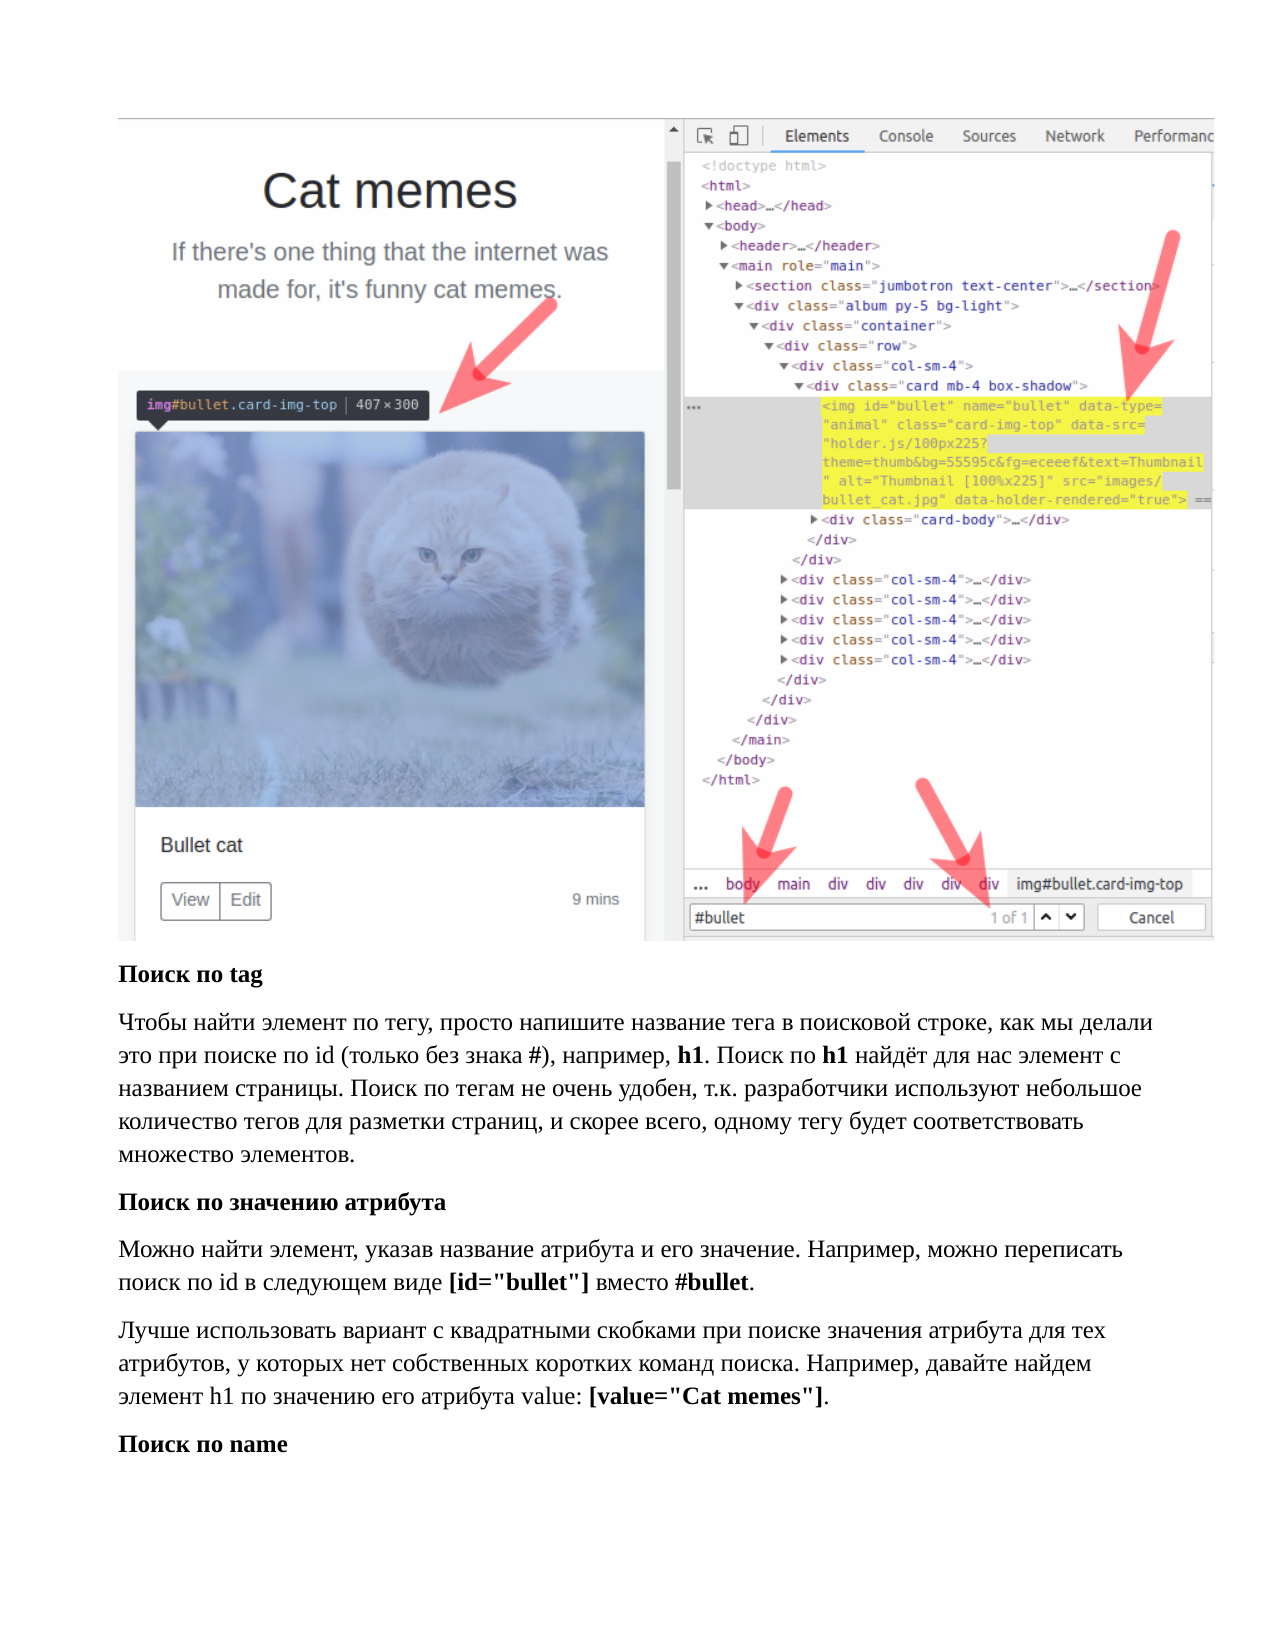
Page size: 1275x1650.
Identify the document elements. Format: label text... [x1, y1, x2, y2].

picture [118, 118, 1215, 941]
text Поиск по tag [118, 959, 1157, 988]
text Поиск по значению атрибута [118, 1187, 1157, 1216]
text Можно найти элемент, указав название атрибута и его значение. Например, можно переписать поиск по id в следующем виде [id="bullet"] вместо #bullet. [118, 1234, 1157, 1296]
text Лучше использовать вариант с квадратными скобками при поиске значения атрибута для тех атрибутов, у которых нет собственных коротких команд поиска. Например, давайте найдем элемент h1 по значению его атрибута value: [value="Cat memes"]. [118, 1315, 1157, 1410]
text Поиск по name [118, 1429, 1157, 1457]
text Чтобы найти элемент по тегу, просто напишите название тега в поисковой строке, как мы делали это при поиске по id (только без знака #), например, h1. Поиск по h1 найдёт для нас элемент с названием страницы. Поиск по тегам не очень удобен, т.к. разработчики используют небольшое количество тегов для разметки страниц, и скорее всего, одному тегу будет соответствовать множество элементов. [118, 1007, 1157, 1168]
